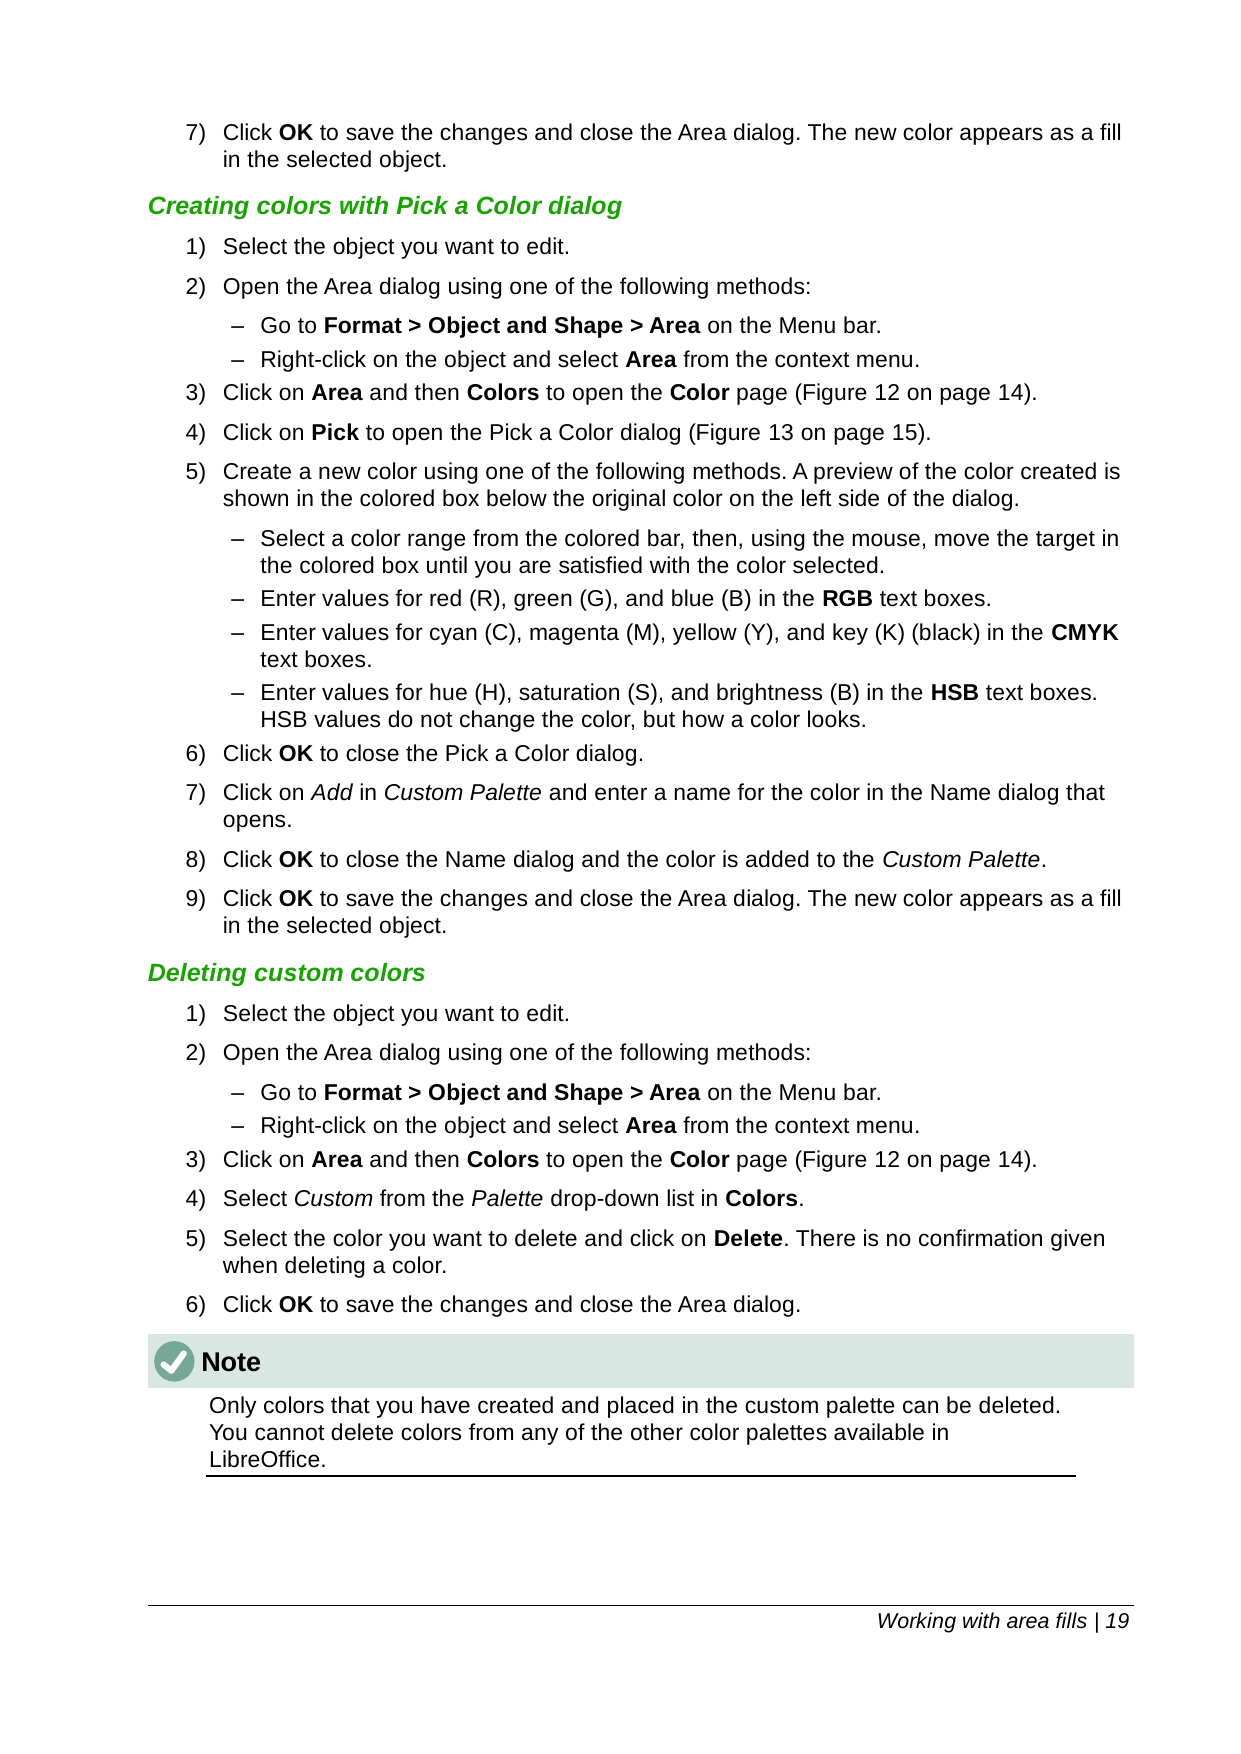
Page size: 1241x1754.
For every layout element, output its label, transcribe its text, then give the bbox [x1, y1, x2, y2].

list Right-click on the object and select Area from the context menu. [231, 345, 1134, 372]
subtitle Creating colors with Pick a Color dialog [148, 191, 1134, 220]
list Select Custom from the Palette drop-down list in Colors. [206, 1184, 1134, 1212]
list Click on Add in Custom Palette and enter a name for the color in the Name dialog that opens. [206, 778, 1134, 833]
list Click OK to save the changes and close the Area dialog. [206, 1291, 1134, 1318]
list Click on Area and then Colors to open the Color page (Figure 12 on page 13). [206, 378, 1134, 406]
list Enter values for cyan (C), magenta (M), yellow (Y), and key (K) (black) in the CMYK text boxes. [231, 618, 1134, 672]
list Enter values for hue (H), saturation (S), and brightness (B) in the HSB text boxes. HSB values do not change the color, but how a color looks. [231, 678, 1134, 733]
subtitle Deleting custom colors [148, 958, 1134, 987]
list Go to Format > Object and Shape > Area on the Menu bar. [231, 1078, 1134, 1105]
list Click OK to save the changes and close the Area dialog. The new color appears as a fill in the selected object. [206, 118, 1134, 172]
list Click on Pick to open the Pick a Color dialog (Figure 13 on page 14). [206, 418, 1134, 445]
list Select the object you want to edit. [206, 233, 1134, 260]
list Open the Area dialog using one of the following methods: [206, 1039, 1134, 1066]
subtitle Note [148, 1334, 1134, 1388]
text Only colors that you have created and placed in the custom palette can be deleted. You cannot delete colors from any of the other color palettes available in LibreOffice. [206, 1388, 1076, 1475]
list Click OK to close the Pick a Color dialog. [206, 739, 1134, 766]
list Select the color you want to delete and click on Delete. There is no confirmation given when deleting a color. [206, 1224, 1134, 1278]
list Create a new color using one of the following methods. A preview of the color created is shown in the colored box below the original color on the left side of the dialog. [206, 458, 1134, 512]
list Enter values for red (R), green (G), and blue (B) in the RGB text boxes. [231, 585, 1134, 612]
list Go to Format > Object and Shape > Area on the Menu bar. [231, 312, 1134, 339]
list Right-click on the object and select Area from the context menu. [231, 1112, 1134, 1139]
list Click OK to close the Name dialog and the color is added to the Custom Palette. [206, 845, 1134, 872]
list Click OK to save the changes and close the Area dialog. The new color appears as a fill in the selected object. [206, 885, 1134, 939]
list Select the object you want to edit. [206, 999, 1134, 1026]
list Click on Area and then Colors to open the Color page (Figure 12 on page 13). [206, 1145, 1134, 1172]
list Open the Area dialog using one of the following methods: [206, 272, 1134, 299]
list Select a color range from the colored bar, then, using the mouse, move the target in the colored box until you are satisfied with the color selected. [231, 524, 1134, 578]
